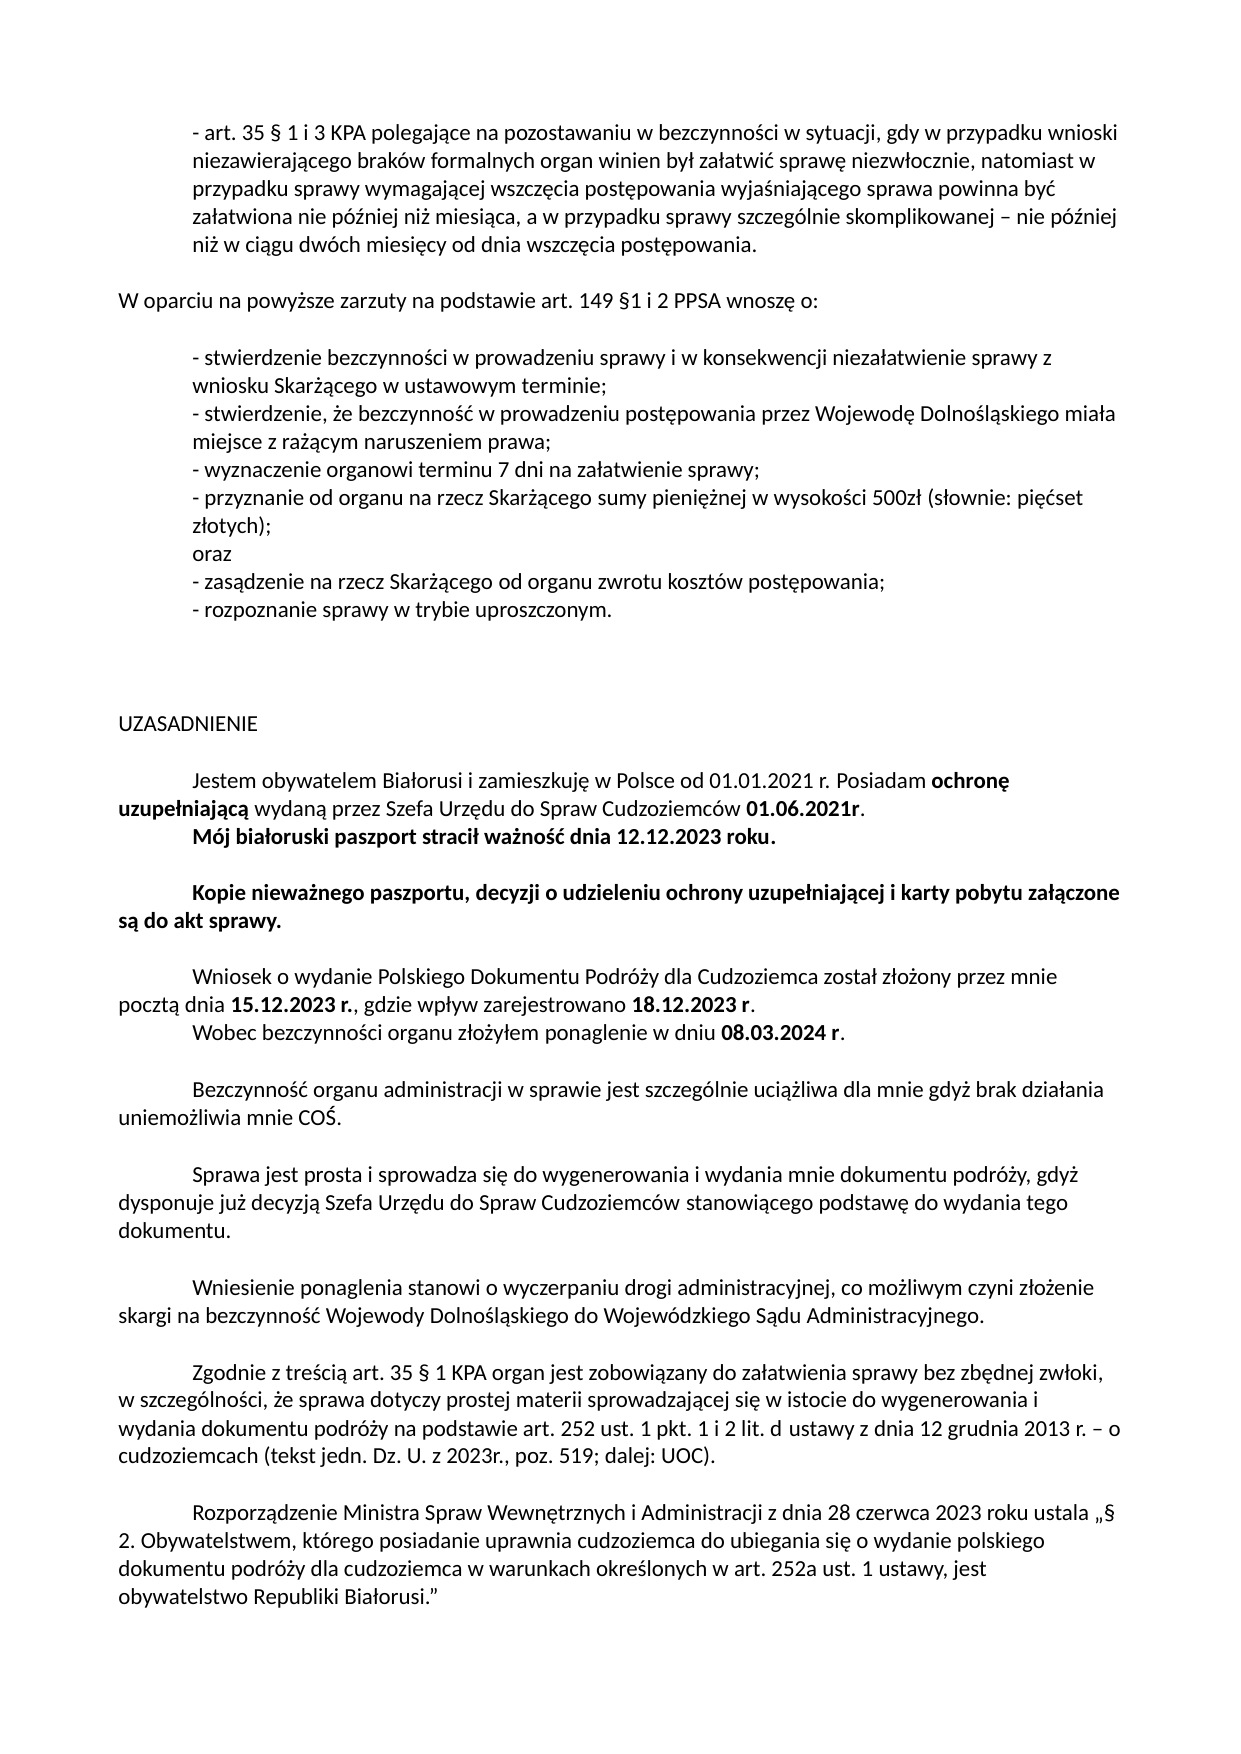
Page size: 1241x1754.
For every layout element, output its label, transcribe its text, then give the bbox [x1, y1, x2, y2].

text - wyznaczenie organowi terminu 7 dni na załatwienie sprawy; [192, 455, 1122, 483]
text - zasądzenie na rzecz Skarżącego od organu zwrotu kosztów postępowania; [192, 567, 1122, 595]
text - przyznanie od organu na rzecz Skarżącego sumy pieniężnej w wysokości 500zł (słownie: pięćset złotych); [192, 483, 1122, 539]
text Zgodnie z treścią art. 35 § 1 KPA organ jest zobowiązany do załatwienia sprawy bez zbędnej zwłoki, w szczególności, że sprawa dotyczy prostej materii sprowadzającej się w istocie do wygenerowania i wydania dokumentu podróży na podstawie art. 252 ust. 1 pkt. 1 i 2 lit. d ustawy z dnia 12 grudnia 2013 r. – o cudzoziemcach (tekst jedn. Dz. U. z 2023r., poz. 519; dalej: UOC). Rozporządzenie Ministra Spraw Wewnętrznych i Administracji z dnia 28 czerwca 2023 roku ustala „§ 2. Obywatelstwem, którego posiadanie uprawnia cudzoziemca do ubiegania się o wydanie polskiego dokumentu podróży dla cudzoziemca w warunkach określonych w art. 252a ust. 1 ustawy, jest obywatelstwo Republiki Białorusi.” [118, 1358, 1122, 1610]
text UZASADNIENIE [118, 709, 1122, 737]
text Bezczynność organu administracji w sprawie jest szczególnie uciążliwa dla mnie gdyż brak działania uniemożliwia mnie COŚ. [118, 1075, 1122, 1160]
text - rozpoznanie sprawy w trybie uproszczonym. [192, 595, 1122, 623]
text Jestem obywatelem Białorusi i zamieszkuję w Polsce od 01.01.2021 r. Posiadam ochronę uzupełniającą wydaną przez Szefa Urzędu do Spraw Cudzoziemców 01.06.2021r. Mój białoruski paszport stracił ważność dnia 12.12.2023 roku. [118, 766, 1122, 878]
text Kopie nieważnego paszportu, decyzji o udzieleniu ochrony uzupełniającej i karty pobytu załączone są do akt sprawy. Wniosek o wydanie Polskiego Dokumentu Podróży dla Cudzoziemca został złożony przez mnie pocztą dnia 15.12.2023 r., gdzie wpływ zarejestrowano 18.12.2023 r. [118, 878, 1122, 1018]
text W oparciu na powyższe zarzuty na podstawie art. 149 §1 i 2 PPSA wnoszę o: [118, 258, 1122, 314]
text - art. 35 § 1 i 3 KPA polegające na pozostawaniu w bezczynności w sytuacji, gdy w przypadku wnioski niezawierającego braków formalnych organ winien był załatwić sprawę niezwłocznie, natomiast w przypadku sprawy wymagającej wszczęcia postępowania wyjaśniającego sprawa powinna być załatwiona nie później niż miesiąca, a w przypadku sprawy szczególnie skomplikowanej – nie później niż w ciągu dwóch miesięcy od dnia wszczęcia postępowania. [192, 118, 1122, 258]
text Wniesienie ponaglenia stanowi o wyczerpaniu drogi administracyjnej, co możliwym czyni złożenie skargi na bezczynność Wojewody Dolnośląskiego do Wojewódzkiego Sądu Administracyjnego. [118, 1273, 1122, 1329]
text - stwierdzenie bezczynności w prowadzeniu sprawy i w konsekwencji niezałatwienie sprawy z wniosku Skarżącego w ustawowym terminie; [192, 343, 1122, 399]
text - stwierdzenie, że bezczynność w prowadzeniu postępowania przez Wojewodę Dolnośląskiego miała miejsce z rażącym naruszeniem prawa; [192, 399, 1122, 455]
text oraz [192, 539, 1122, 567]
text Wobec bezczynności organu złożyłem ponaglenie w dniu 08.03.2024 r. [118, 1018, 1122, 1046]
text Sprawa jest prosta i sprowadza się do wygenerowania i wydania mnie dokumentu podróży, gdyż dysponuje już decyzją Szefa Urzędu do Spraw Cudzoziemców stanowiącego podstawę do wydania tego dokumentu. [118, 1160, 1122, 1273]
